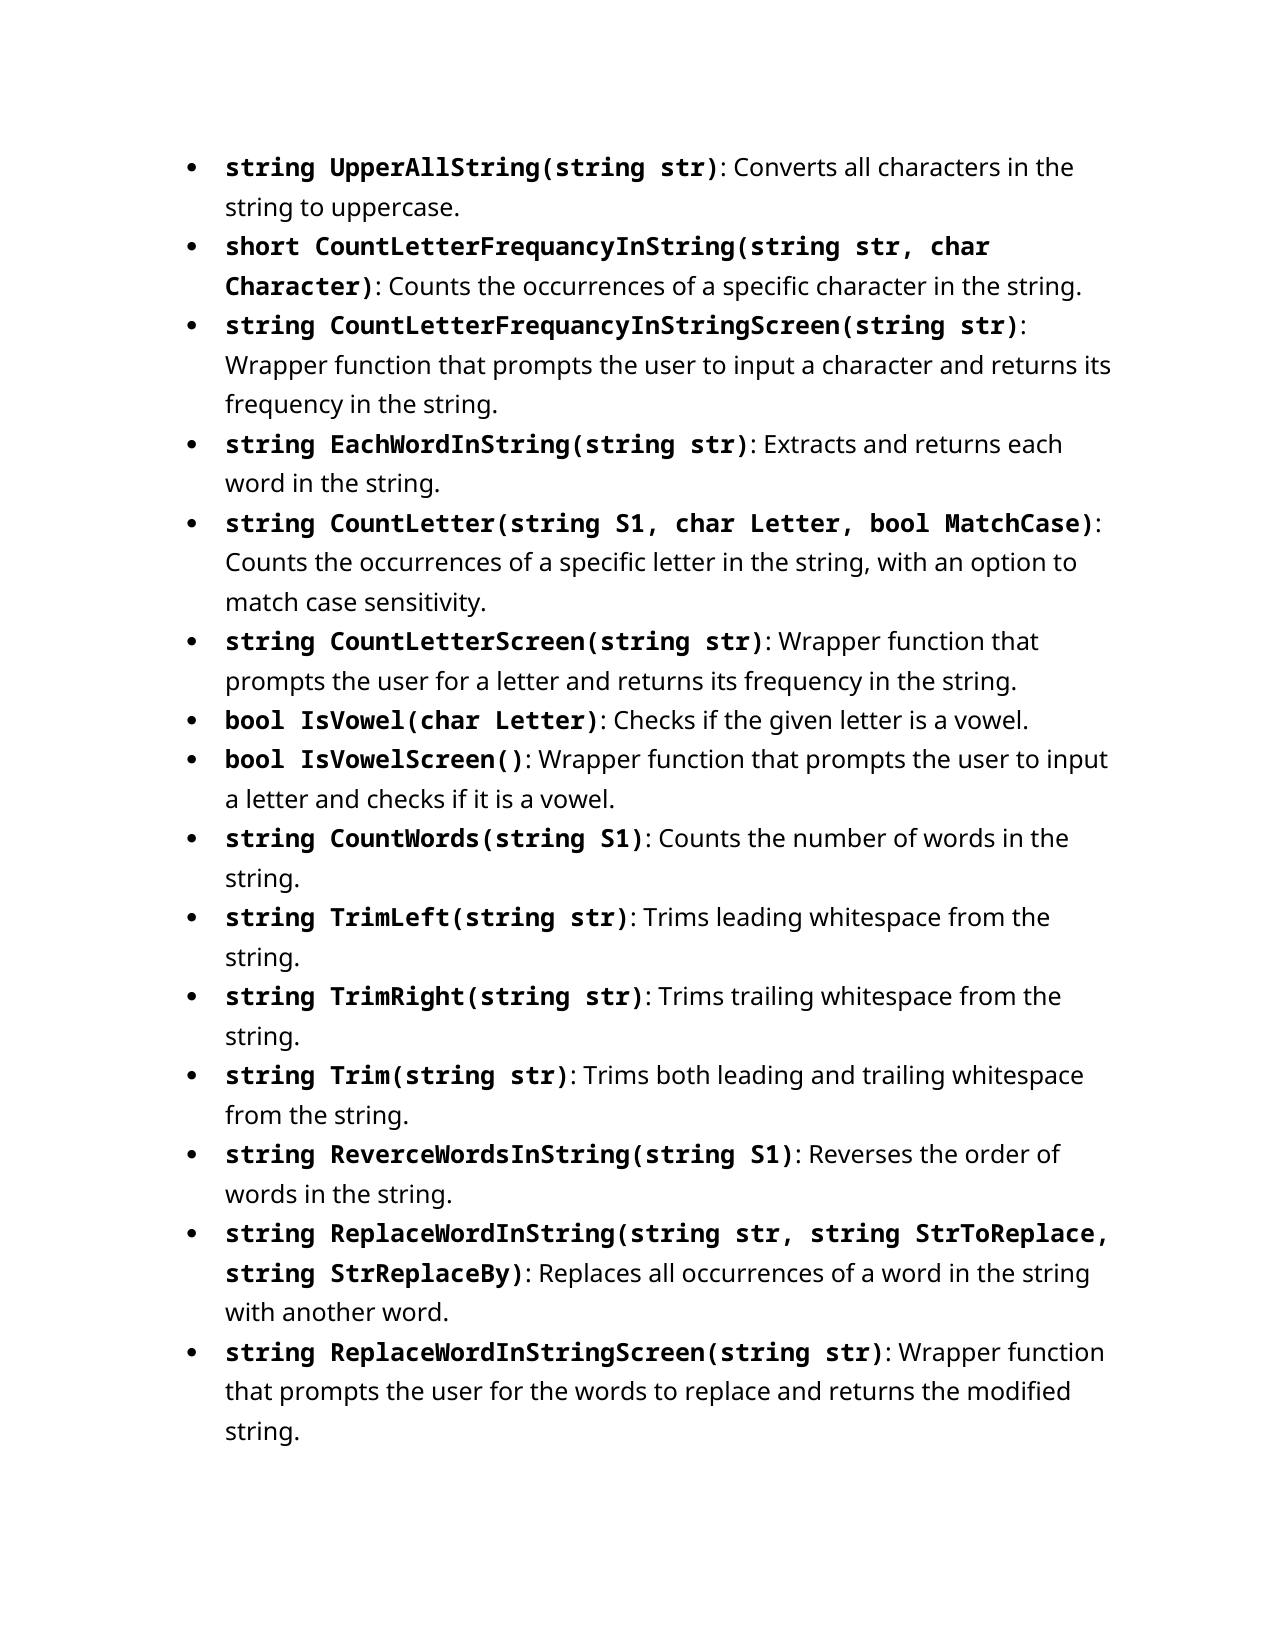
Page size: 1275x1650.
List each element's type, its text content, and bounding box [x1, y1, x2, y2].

list string Trim(string str): Trims both leading and trailing whitespace from the string. [187, 1058, 1125, 1132]
list string CountLetter(string S1, char Letter, bool MatchCase): Counts the occurrences of a specific letter in the string, with an option to match case sensitivity. [187, 505, 1125, 618]
list short CountLetterFrequancyInString(string str, char Character): Counts the occurrences of a specific character in the string. [187, 229, 1125, 302]
list string CountLetterScreen(string str): Wrapper function that prompts the user for a letter and returns its frequency in the string. [187, 624, 1125, 697]
list string EachWordInString(string str): Extracts and returns each word in the string. [187, 426, 1125, 500]
list string UpperAllString(string str): Converts all characters in the string to uppercase. [187, 150, 1125, 223]
list bool IsVowel(char Letter): Checks if the given letter is a vowel. [187, 703, 1125, 737]
list string CountWords(string S1): Counts the number of words in the string. [187, 821, 1125, 895]
list string ReplaceWordInStringScreen(string str): Wrapper function that prompts the user for the words to replace and returns the modified string. [187, 1334, 1125, 1447]
list string TrimLeft(string str): Trims leading whitespace from the string. [187, 900, 1125, 974]
list string TrimRight(string str): Trims trailing whitespace from the string. [187, 979, 1125, 1053]
list string CountLetterFrequancyInStringScreen(string str): Wrapper function that prompts the user to input a character and returns its frequency in the string. [187, 308, 1125, 421]
list bool IsVowelScreen(): Wrapper function that prompts the user to input a letter and checks if it is a vowel. [187, 742, 1125, 816]
list string ReplaceWordInString(string str, string StrToReplace, string StrReplaceBy): Replaces all occurrences of a word in the string with another word. [187, 1216, 1125, 1329]
list string ReverceWordsInString(string S1): Reverses the order of words in the string. [187, 1137, 1125, 1211]
